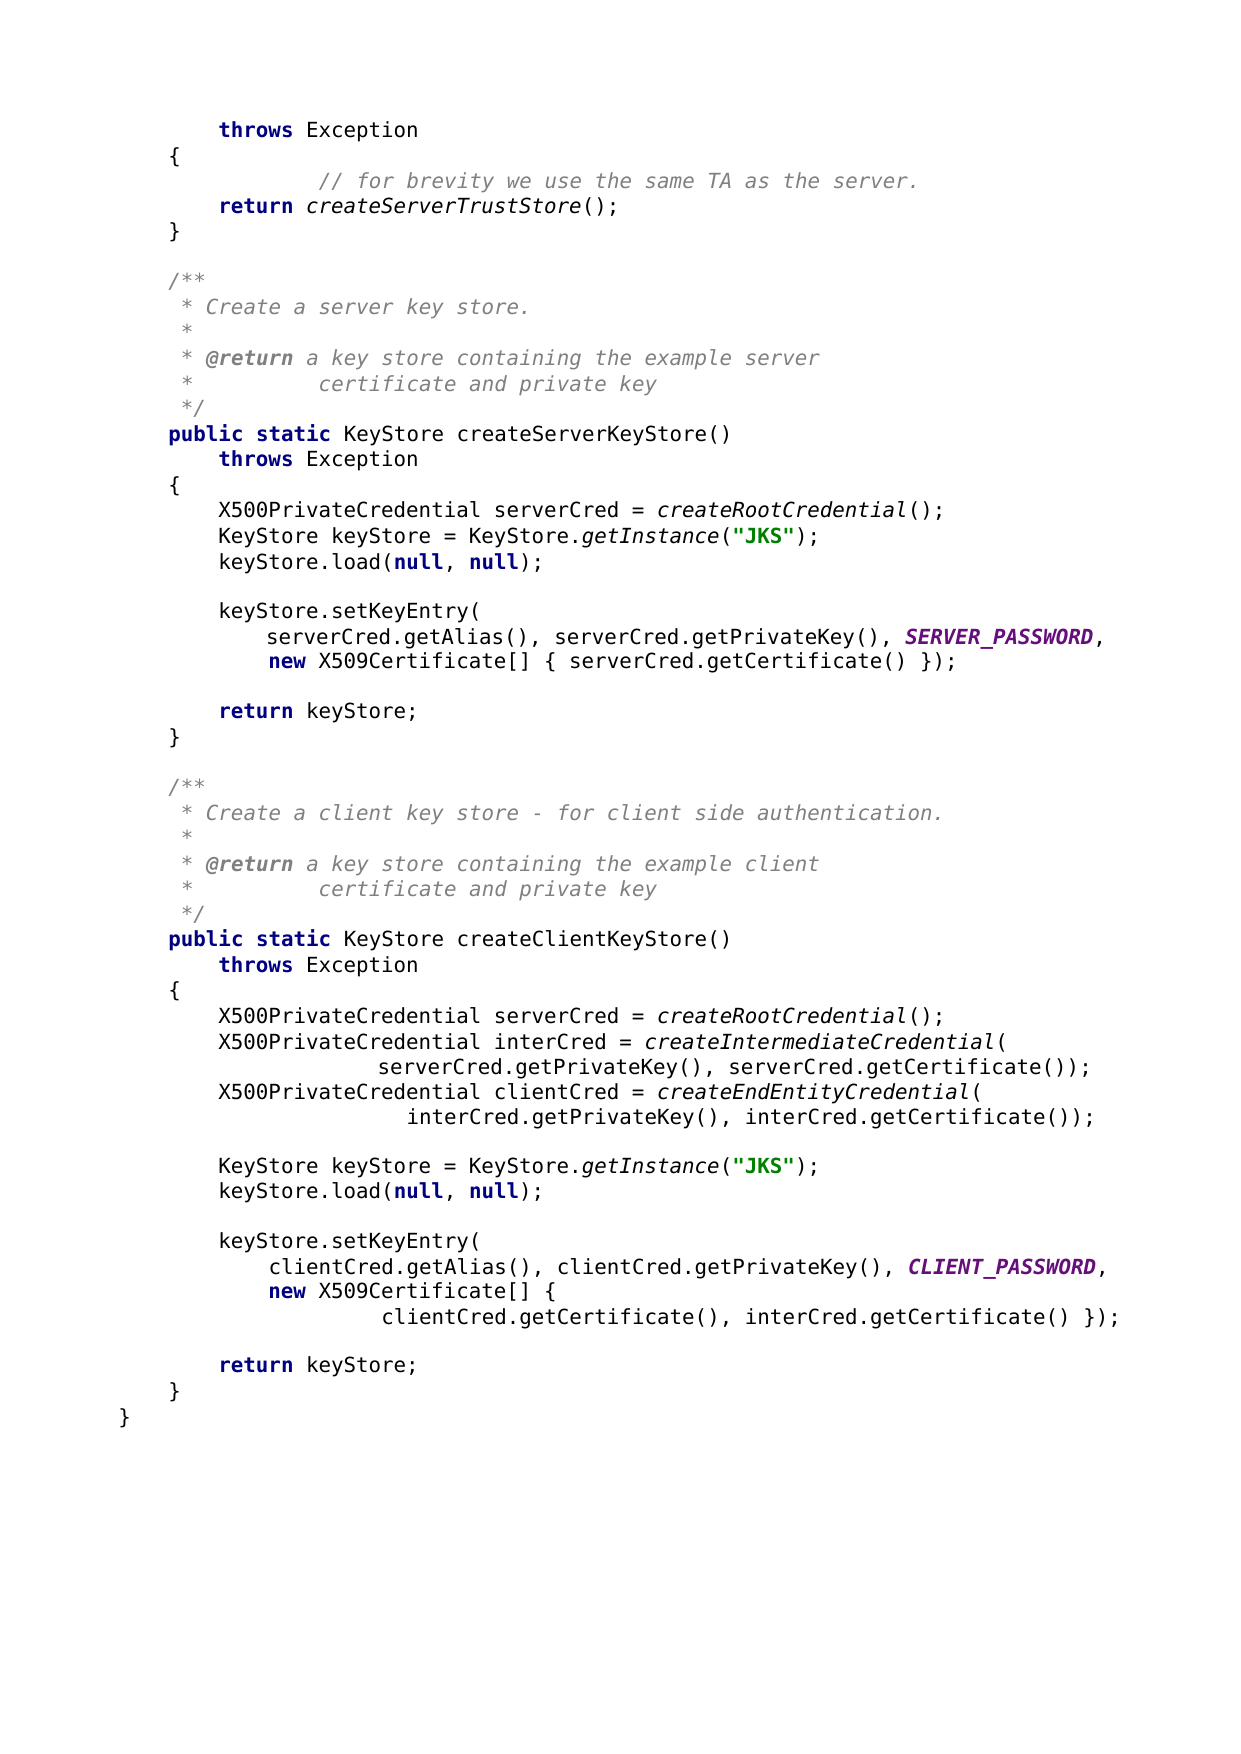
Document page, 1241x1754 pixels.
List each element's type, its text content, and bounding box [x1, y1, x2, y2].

text throws Exception [118, 447, 1122, 473]
text * Create a client key store - for client side authentication. [118, 801, 1122, 826]
text * @return a key store containing the example client [118, 852, 1122, 877]
text throws Exception [118, 118, 1122, 144]
text public static KeyStore createServerKeyStore() [118, 422, 1122, 447]
text throws Exception [118, 953, 1122, 978]
text } [118, 1379, 1122, 1405]
text /** [118, 775, 1122, 801]
text new X509Certificate[] { serverCred.getCertificate() }); [118, 649, 1122, 675]
text } [118, 725, 1122, 751]
text */ [118, 902, 1122, 927]
text public static KeyStore createClientKeyStore() [118, 927, 1122, 953]
text return keyStore; [118, 1353, 1122, 1379]
text { [118, 473, 1122, 498]
text clientCred.getAlias(), clientCred.getPrivateKey(), CLIENT_PASSWORD, [118, 1255, 1122, 1279]
text keyStore.setKeyEntry( [118, 599, 1122, 625]
text X500PrivateCredential interCred = createIntermediateCredential( [118, 1030, 1122, 1055]
text { [118, 144, 1122, 169]
text return keyStore; [118, 699, 1122, 725]
text KeyStore keyStore = KeyStore.getInstance("JKS"); [118, 524, 1122, 550]
text clientCred.getCertificate(), interCred.getCertificate() }); [118, 1305, 1122, 1329]
text interCred.getPrivateKey(), interCred.getCertificate()); [118, 1105, 1122, 1129]
text serverCred.getPrivateKey(), serverCred.getCertificate()); [118, 1055, 1122, 1080]
text serverCred.getAlias(), serverCred.getPrivateKey(), SERVER_PASSWORD, [118, 625, 1122, 649]
text * [118, 320, 1122, 346]
text * [118, 826, 1122, 852]
text * certificate and private key [118, 877, 1122, 902]
text * @return a key store containing the example server [118, 346, 1122, 372]
text new X509Certificate[] { [118, 1279, 1122, 1305]
text } [118, 1405, 1122, 1429]
text keyStore.load(null, null); [118, 1179, 1122, 1205]
text X500PrivateCredential serverCred = createRootCredential(); [118, 498, 1122, 524]
text keyStore.setKeyEntry( [118, 1229, 1122, 1255]
text X500PrivateCredential clientCred = createEndEntityCredential( [118, 1080, 1122, 1105]
text } [118, 219, 1122, 245]
text * certificate and private key [118, 372, 1122, 396]
text return createServerTrustStore(); [118, 194, 1122, 219]
text { [118, 978, 1122, 1004]
text */ [118, 396, 1122, 422]
text * Create a server key store. [118, 295, 1122, 320]
text /** [118, 269, 1122, 295]
text X500PrivateCredential serverCred = createRootCredential(); [118, 1004, 1122, 1030]
text // for brevity we use the same TA as the server. [118, 169, 1122, 194]
text KeyStore keyStore = KeyStore.getInstance("JKS"); [118, 1154, 1122, 1179]
text keyStore.load(null, null); [118, 550, 1122, 575]
